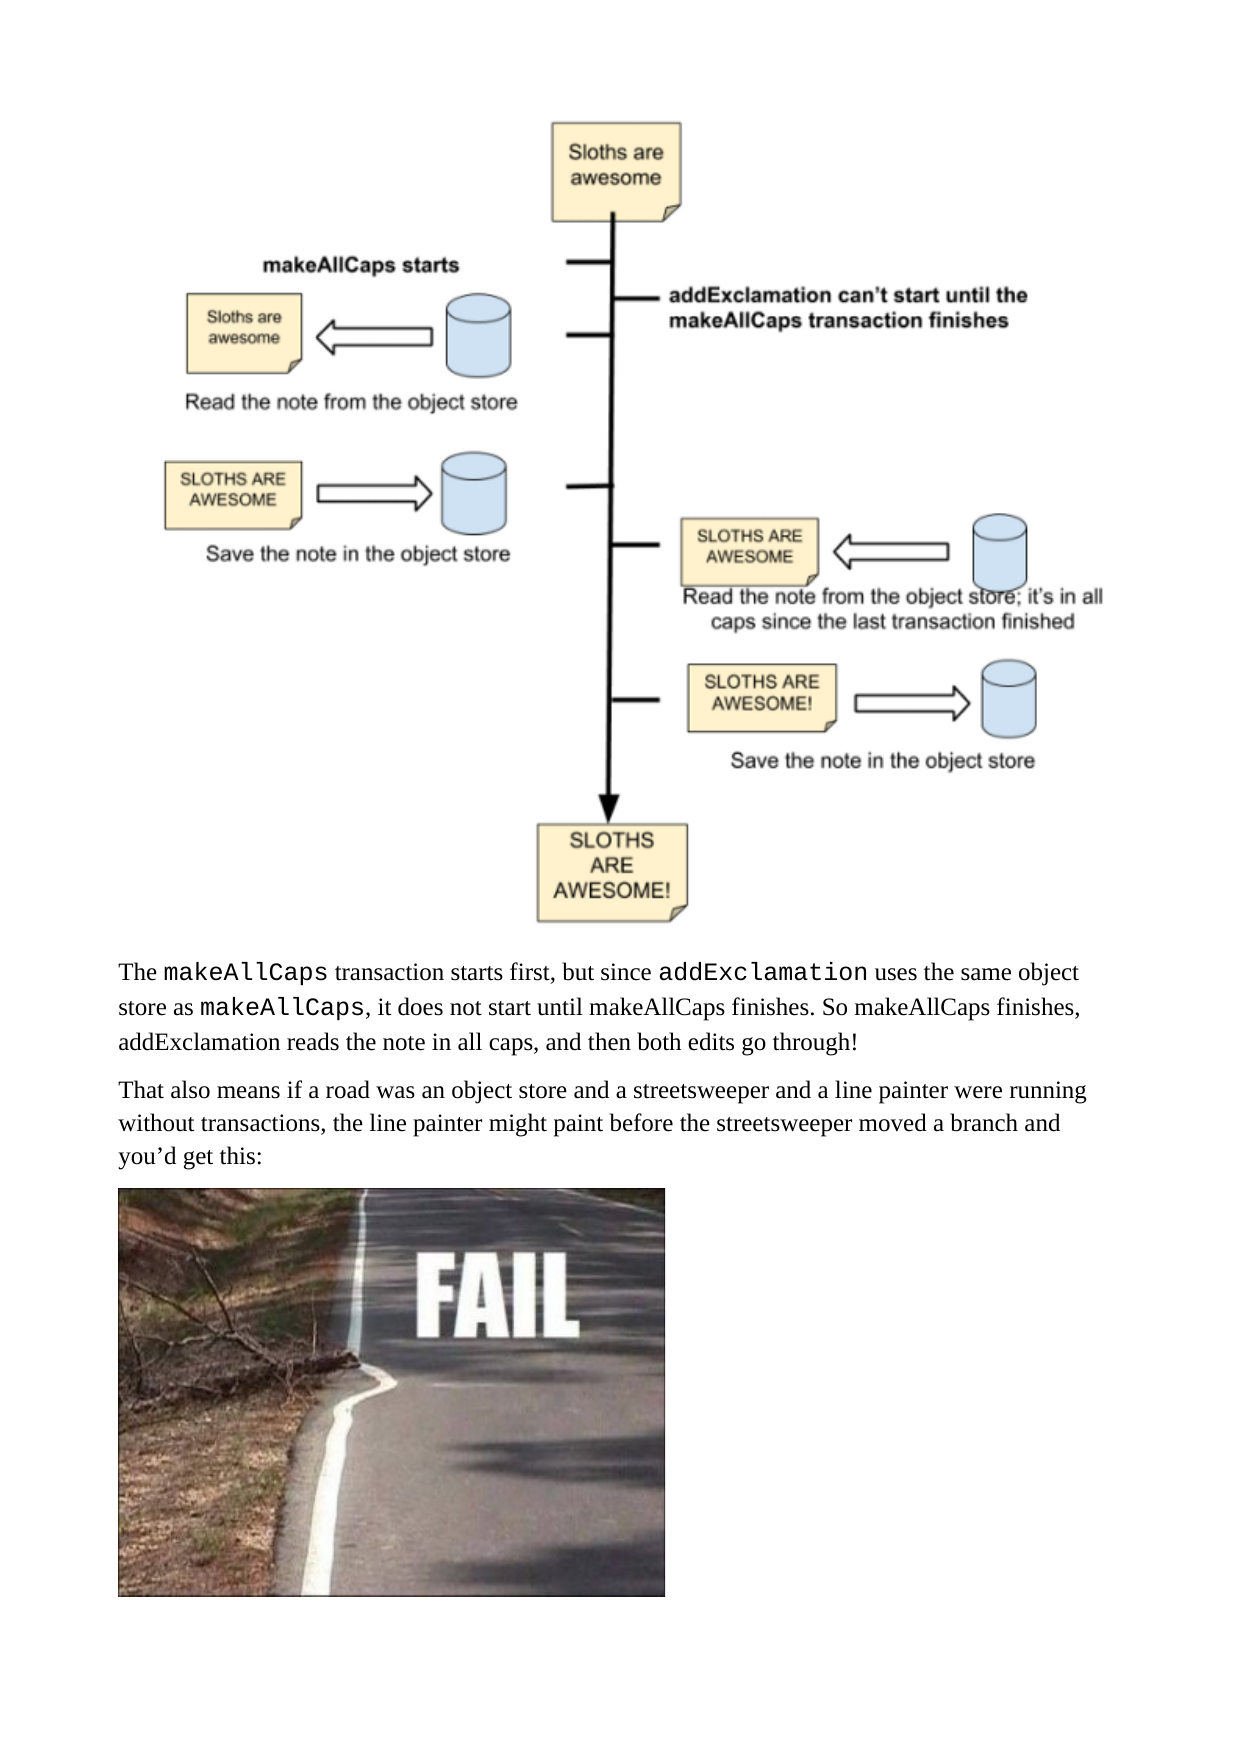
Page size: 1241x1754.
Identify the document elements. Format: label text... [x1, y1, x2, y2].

text That also means if a road was an object store and a streetsweeper and a line painter were running without transactions, the line painter might paint before the streetsweeper moved a branch and you’d get this: [118, 1075, 1122, 1170]
picture [118, 118, 1212, 939]
picture [118, 1188, 665, 1597]
text The makeAllCaps transaction starts first, but since addExclamation uses the same object store as makeAllCaps, it does not start until makeAllCaps finishes. So makeAllCaps finishes, addExclamation reads the note in all caps, and then both edits go through! 🎉 [118, 957, 1122, 1056]
